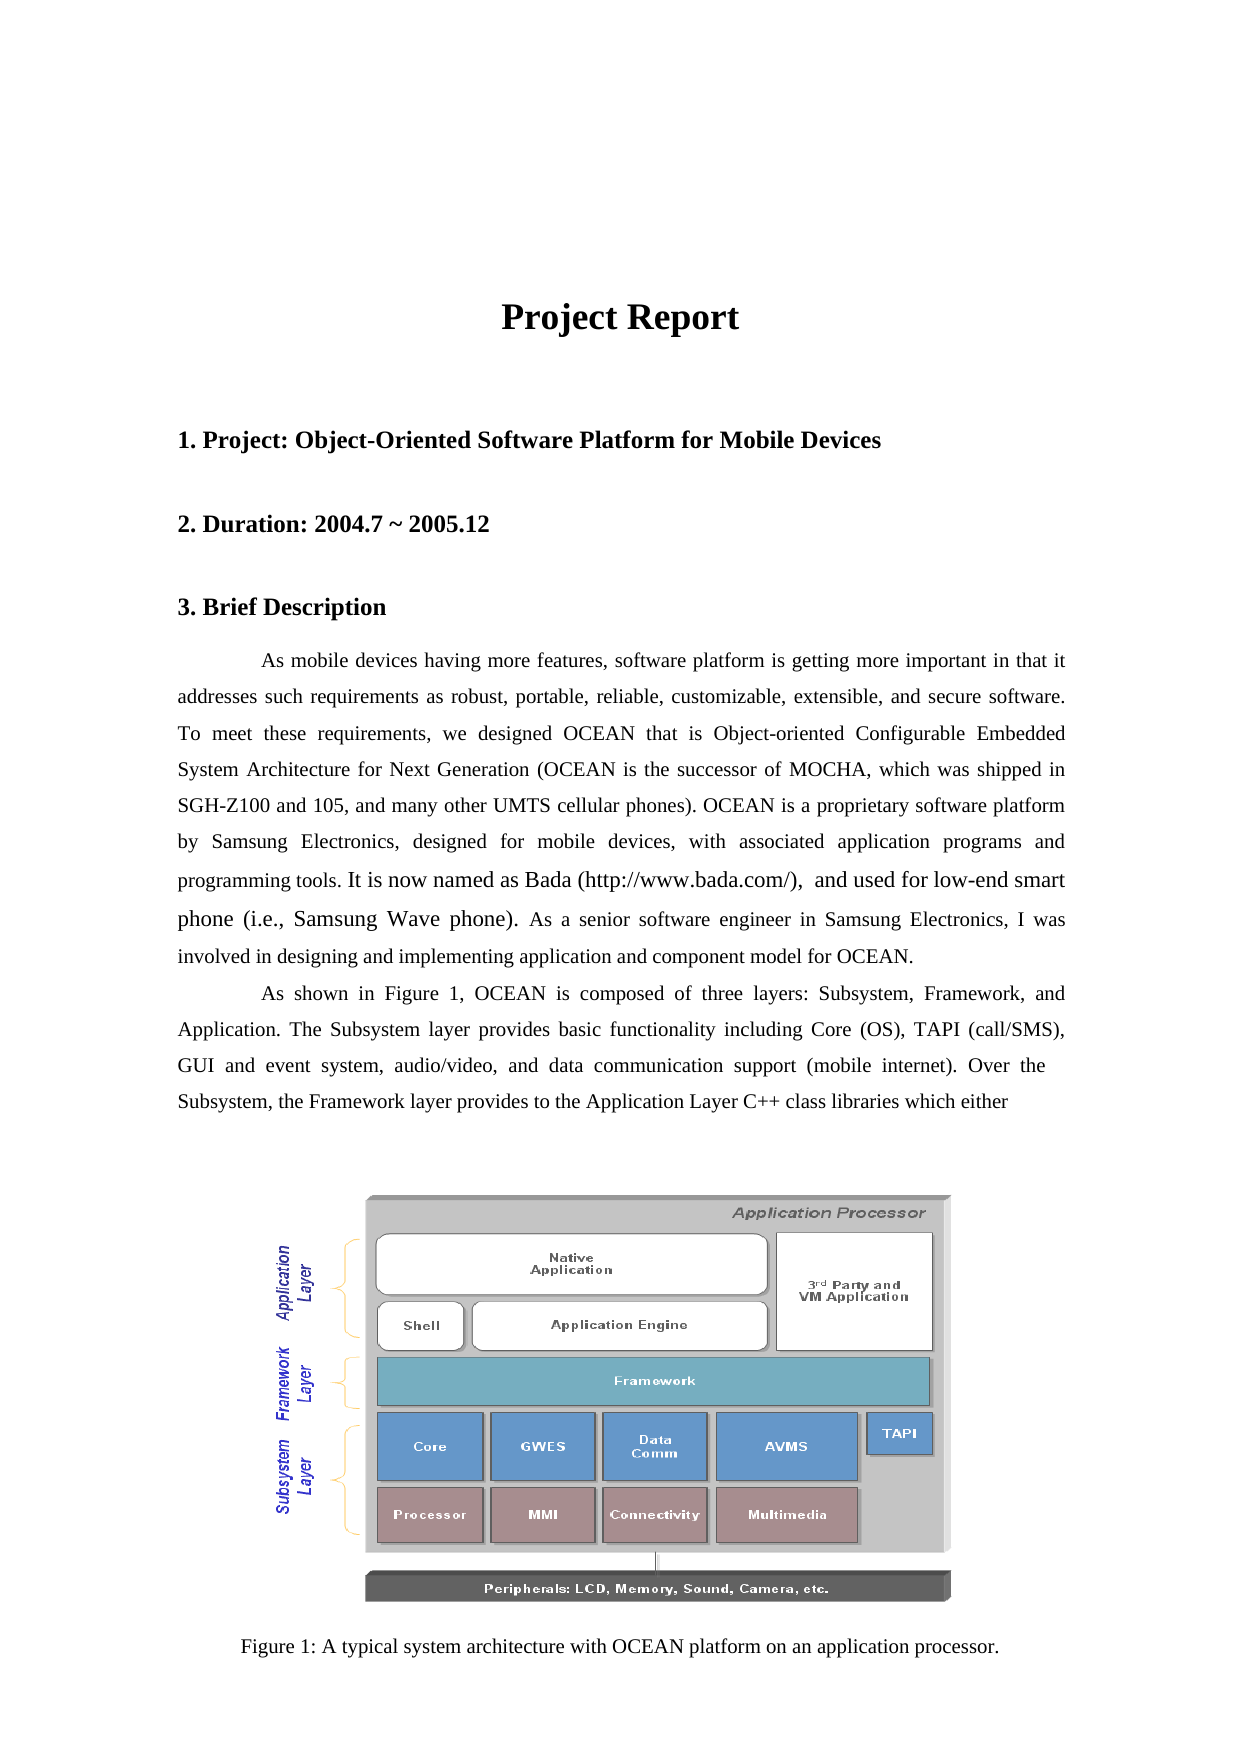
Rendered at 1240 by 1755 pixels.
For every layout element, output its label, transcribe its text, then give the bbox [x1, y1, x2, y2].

picture [260, 1182, 964, 1608]
text Figure 1: A typical system architecture with OCEAN platform on an application processor. [240, 1635, 1075, 1658]
text 1. Project: Object-Oriented Software Platform for Mobile Devices [177, 426, 1075, 454]
text 2. Duration: 2004.7 ~ 2005.12 [177, 510, 1075, 537]
text Subsystem, the Framework layer provides to the Application Layer C++ class libraries which either [177, 1090, 1075, 1113]
text 3. Brief Description [177, 593, 1075, 621]
text As mobile devices having more features, software platform is getting more important in that it addresses such requirements as robust, portable, reliable, customizable, extensible, and secure software. To meet these requirements, we designed OCEAN that is Object-oriented Configurable Embedded System Architecture for Next Generation (OCEAN is the successor of MOCHA, which was shipped in SGH-Z100 and 105, and many other UMTS cellular phones). OCEAN is a proprietary software platform by Samsung Electronics, designed for mobile devices, with associated application programs and programming tools. It is now named as Bada (http://www.bada.com/), and used for low-end smart phone (i.e., Samsung Wave phone). As a senior software engineer in Samsung Electronics, I was involved in designing and implementing application and component model for OCEAN. [177, 649, 1067, 968]
text As shown in Figure 1, OCEAN is composed of three layers: Subsystem, Framework, and Application. The Subsystem layer provides basic functionality including Core (OS), TAPI (call/SMS), GUI and event system, audio/video, and data communication support (mobile internet). Over the [177, 981, 1066, 1077]
text Project Report [496, 296, 744, 338]
